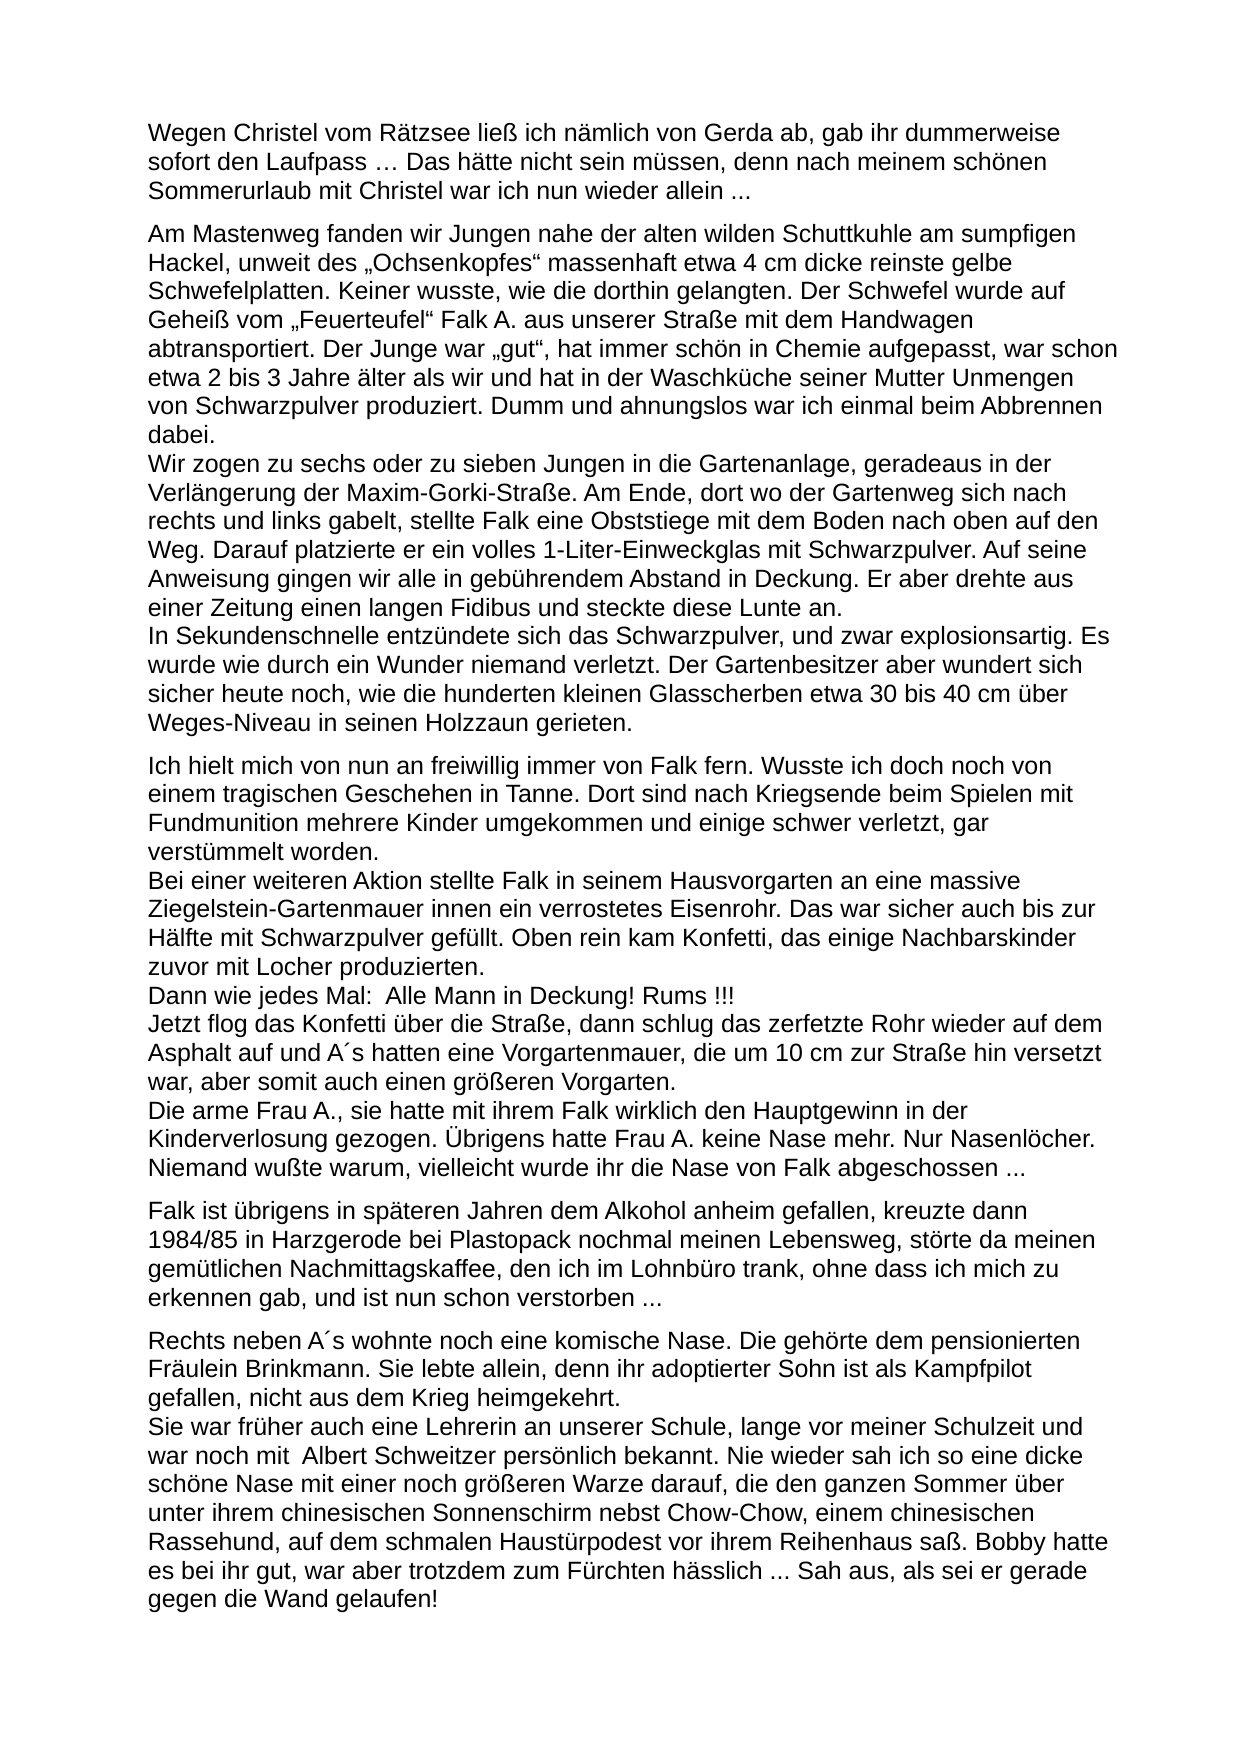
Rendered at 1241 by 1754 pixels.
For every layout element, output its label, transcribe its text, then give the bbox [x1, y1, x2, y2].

text Am Mastenweg fanden wir Jungen nahe der alten wilden Schuttkuhle am sumpfigen Hackel, unweit des „Ochsenkopfes“ massenhaft etwa 4 cm dicke reinste gelbe Schwefelplatten. Keiner wusste, wie die dorthin gelangten. Der Schwefel wurde auf Geheiß vom „Feuerteufel“ Falk A. aus unserer Straße mit dem Handwagen abtransportiert. Der Junge war „gut“, hat immer schön in Chemie aufgepasst, war schon etwa 2 bis 3 Jahre älter als wir und hat in der Waschküche seiner Mutter Unmengen von Schwarzpulver produziert. Dumm und ahnungslos war ich einmal beim Abbrennen dabei. [148, 219, 1119, 449]
text Dann wie jedes Mal: Alle Mann in Deckung! Rums !!! [148, 981, 1119, 1009]
text Wegen Christel vom Rätzsee ließ ich nämlich von Gerda ab, gab ihr dummerweise sofort den Laufpass … Das hätte nicht sein müssen, denn nach meinem schönen Sommerurlaub mit Christel war ich nun wieder allein ... [148, 118, 1119, 204]
text Sie war früher auch eine Lehrerin an unserer Schule, lange vor meiner Schulzeit und war noch mit Albert Schweitzer persönlich bekannt. Nie wieder sah ich so eine dicke schöne Nase mit einer noch größeren Warze darauf, die den ganzen Sommer über unter ihrem chinesischen Sonnenschirm nebst Chow-Chow, einem chinesischen Rassehund, auf dem schmalen Haustürpodest vor ihrem Reihenhaus saß. Bobby hatte es bei ihr gut, war aber trotzdem zum Fürchten hässlich ... Sah aus, als sei er gerade gegen die Wand gelaufen! [148, 1412, 1119, 1613]
text Ich hielt mich von nun an freiwillig immer von Falk fern. Wusste ich doch noch von einem tragischen Geschehen in Tanne. Dort sind nach Kriegsende beim Spielen mit Fundmunition mehrere Kinder umgekommen und einige schwer verletzt, gar verstümmelt worden. [148, 751, 1119, 866]
text Rechts neben A´s wohnte noch eine komische Nase. Die gehörte dem pensionierten Fräulein Brinkmann. Sie lebte allein, denn ihr adoptierter Sohn ist als Kampfpilot gefallen, nicht aus dem Krieg heimgekehrt. [148, 1326, 1119, 1412]
text Bei einer weiteren Aktion stellte Falk in seinem Hausvorgarten an eine massive Ziegelstein-Gartenmauer innen ein verrostetes Eisenrohr. Das war sicher auch bis zur Hälfte mit Schwarzpulver gefüllt. Oben rein kam Konfetti, das einige Nachbarskinder zuvor mit Locher produzierten. [148, 866, 1119, 981]
text Die arme Frau A., sie hatte mit ihrem Falk wirklich den Hauptgewinn in der Kinderverlosung gezogen. Übrigens hatte Frau A. keine Nase mehr. Nur Nasenlöcher. Niemand wußte warum, vielleicht wurde ihr die Nase von Falk abgeschossen ... [148, 1096, 1119, 1182]
text Wir zogen zu sechs oder zu sieben Jungen in die Gartenanlage, geradeaus in der Verlängerung der Maxim-Gorki-Straße. Am Ende, dort wo der Gartenweg sich nach rechts und links gabelt, stellte Falk eine Obststiege mit dem Boden nach oben auf den Weg. Darauf platzierte er ein volles 1-Liter-Einweckglas mit Schwarzpulver. Auf seine Anweisung gingen wir alle in gebührendem Abstand in Deckung. Er aber drehte aus einer Zeitung einen langen Fidibus und steckte diese Lunte an. [148, 449, 1119, 621]
text Falk ist übrigens in späteren Jahren dem Alkohol anheim gefallen, kreuzte dann 1984/85 in Harzgerode bei Plastopack nochmal meinen Lebensweg, störte da meinen gemütlichen Nachmittagskaffee, den ich im Lohnbüro trank, ohne dass ich mich zu erkennen gab, und ist nun schon verstorben ... [148, 1196, 1119, 1311]
text Jetzt flog das Konfetti über die Straße, dann schlug das zerfetzte Rohr wieder auf dem Asphalt auf und A´s hatten eine Vorgartenmauer, die um 10 cm zur Straße hin versetzt war, aber somit auch einen größeren Vorgarten. [148, 1009, 1119, 1096]
text In Sekundenschnelle entzündete sich das Schwarzpulver, und zwar explosionsartig. Es wurde wie durch ein Wunder niemand verletzt. Der Gartenbesitzer aber wundert sich sicher heute noch, wie die hunderten kleinen Glasscherben etwa 30 bis 40 cm über Weges-Niveau in seinen Holzzaun gerieten. [148, 621, 1119, 736]
